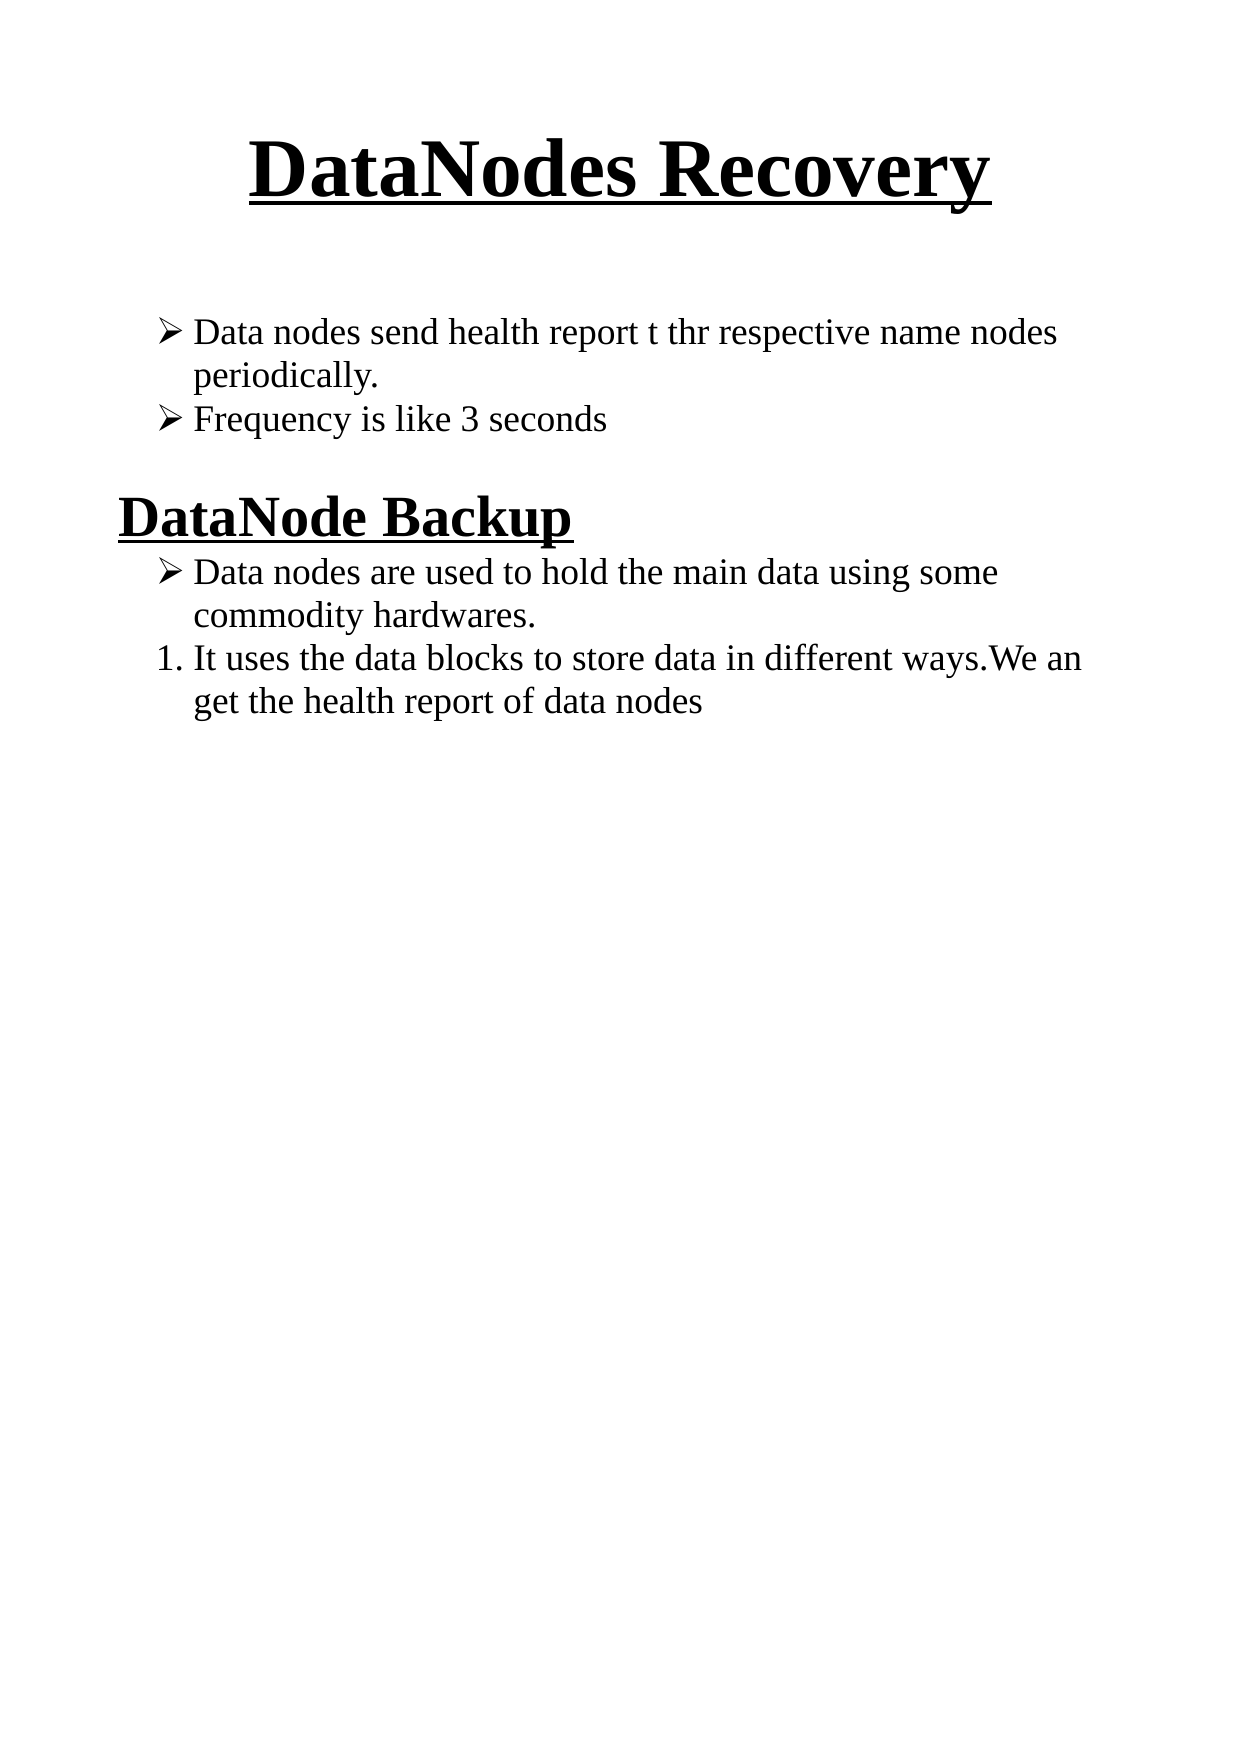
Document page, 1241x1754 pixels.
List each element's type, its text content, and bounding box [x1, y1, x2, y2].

list Frequency is like 3 seconds [156, 396, 1122, 439]
list Data nodes are used to hold the main data using some commodity hardwares. [156, 549, 1122, 636]
list Data nodes send health report t thr respective name nodes periodically. [156, 310, 1122, 396]
text DataNodes Recovery [118, 118, 1122, 214]
list It uses the data blocks to store data in different ways.We an get the health report of data nodes [156, 636, 1122, 722]
text DataNode Backup [118, 482, 1122, 549]
